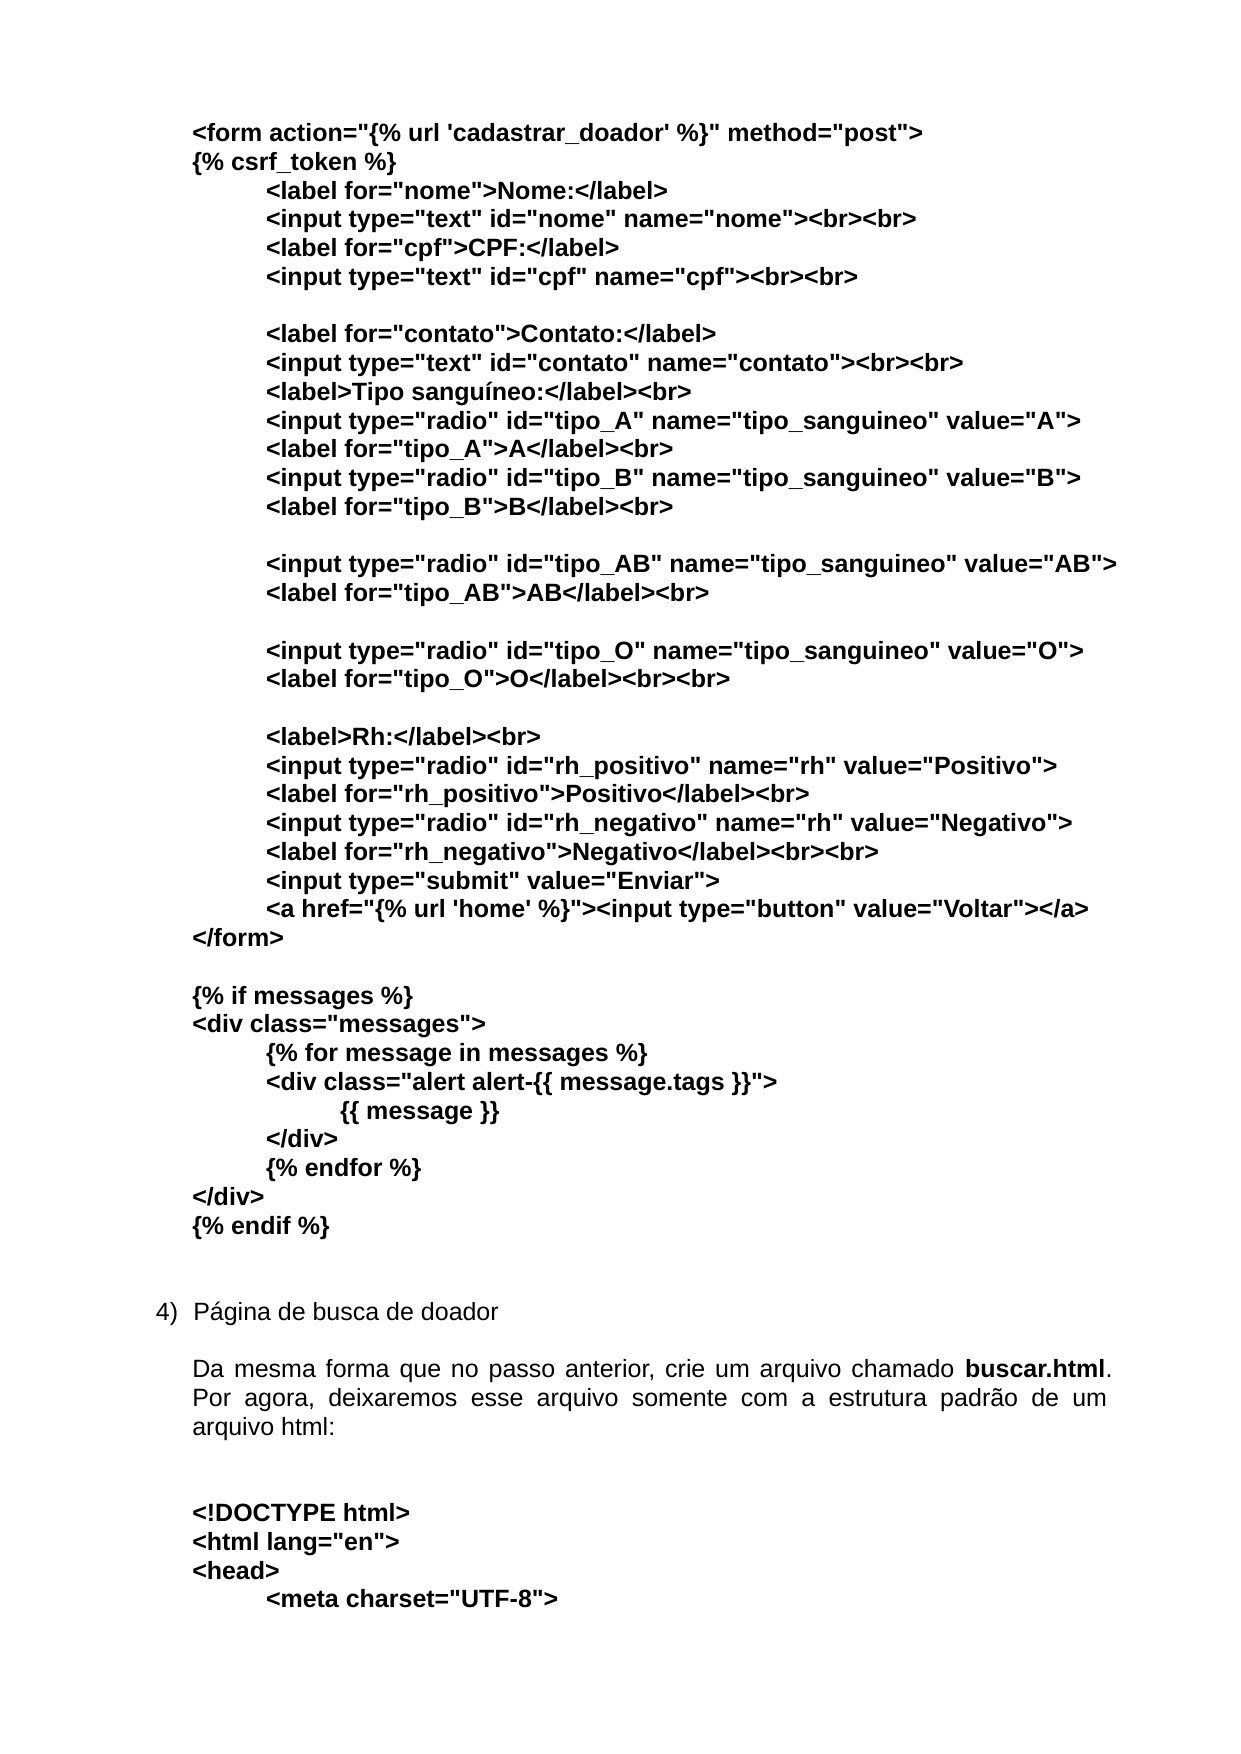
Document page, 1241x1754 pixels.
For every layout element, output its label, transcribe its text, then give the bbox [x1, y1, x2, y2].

text <label for="cpf">CPF:</label> [118, 233, 1122, 262]
text <input type="radio" id="rh_negativo" name="rh" value="Negativo"> [118, 808, 1122, 837]
list Página de busca de doador [156, 1297, 1122, 1326]
text <input type="submit" value="Enviar"> [118, 866, 1122, 894]
text {{ message }} [118, 1096, 1122, 1124]
text <label for="rh_positivo">Positivo</label><br> [118, 779, 1122, 808]
text <form action="{% url 'cadastrar_doador' %}" method="post"> [118, 118, 1122, 147]
text <!DOCTYPE html> [118, 1498, 1122, 1527]
text </div> [118, 1182, 1122, 1211]
text <label for="nome">Nome:</label> [118, 176, 1122, 204]
text <label>Rh:</label><br> [118, 722, 1122, 751]
text <label for="tipo_B">B</label><br> [118, 492, 1122, 521]
text <div class="alert alert-{{ message.tags }}"> [118, 1067, 1122, 1096]
text <label for="tipo_AB">AB</label><br> [118, 578, 1122, 607]
text <head> [118, 1556, 1122, 1584]
text <label>Tipo sanguíneo:</label><br> [118, 377, 1122, 406]
text </div> [118, 1124, 1122, 1153]
text {% csrf_token %} [118, 147, 1122, 176]
text <input type="text" id="nome" name="nome"><br><br> [118, 204, 1122, 233]
text <input type="radio" id="tipo_AB" name="tipo_sanguineo" value="AB"> [118, 549, 1122, 578]
text <a href="{% url 'home' %}"><input type="button" value="Voltar"></a> [118, 894, 1122, 923]
text <input type="text" id="cpf" name="cpf"><br><br> [118, 262, 1122, 291]
text </form> [118, 923, 1122, 952]
text <input type="radio" id="rh_positivo" name="rh" value="Positivo"> [118, 751, 1122, 779]
text <input type="radio" id="tipo_O" name="tipo_sanguineo" value="O"> [118, 636, 1122, 664]
text <html lang="en"> [118, 1527, 1122, 1556]
text {% if messages %} [118, 981, 1122, 1009]
text <label for="rh_negativo">Negativo</label><br><br> [118, 837, 1122, 866]
text <label for="tipo_O">O</label><br><br> [118, 664, 1122, 693]
text <div class="messages"> [118, 1009, 1122, 1038]
text <input type="radio" id="tipo_B" name="tipo_sanguineo" value="B"> [118, 463, 1122, 492]
text <input type="radio" id="tipo_A" name="tipo_sanguineo" value="A"> [118, 406, 1122, 434]
text {% endif %} [118, 1211, 1122, 1239]
text {% endfor %} [118, 1153, 1122, 1182]
text <input type="text" id="contato" name="contato"><br><br> [118, 348, 1122, 377]
text <label for="tipo_A">A</label><br> [118, 434, 1122, 463]
text <label for="contato">Contato:</label> [118, 319, 1122, 348]
text <meta charset="UTF-8"> [118, 1584, 1122, 1613]
text Da mesma forma que no passo anterior, crie um arquivo chamado buscar.html. Por agora, deixaremos esse arquivo somente com a estrutura padrão de um arquivo html: [118, 1354, 1122, 1441]
text {% for message in messages %} [118, 1038, 1122, 1067]
